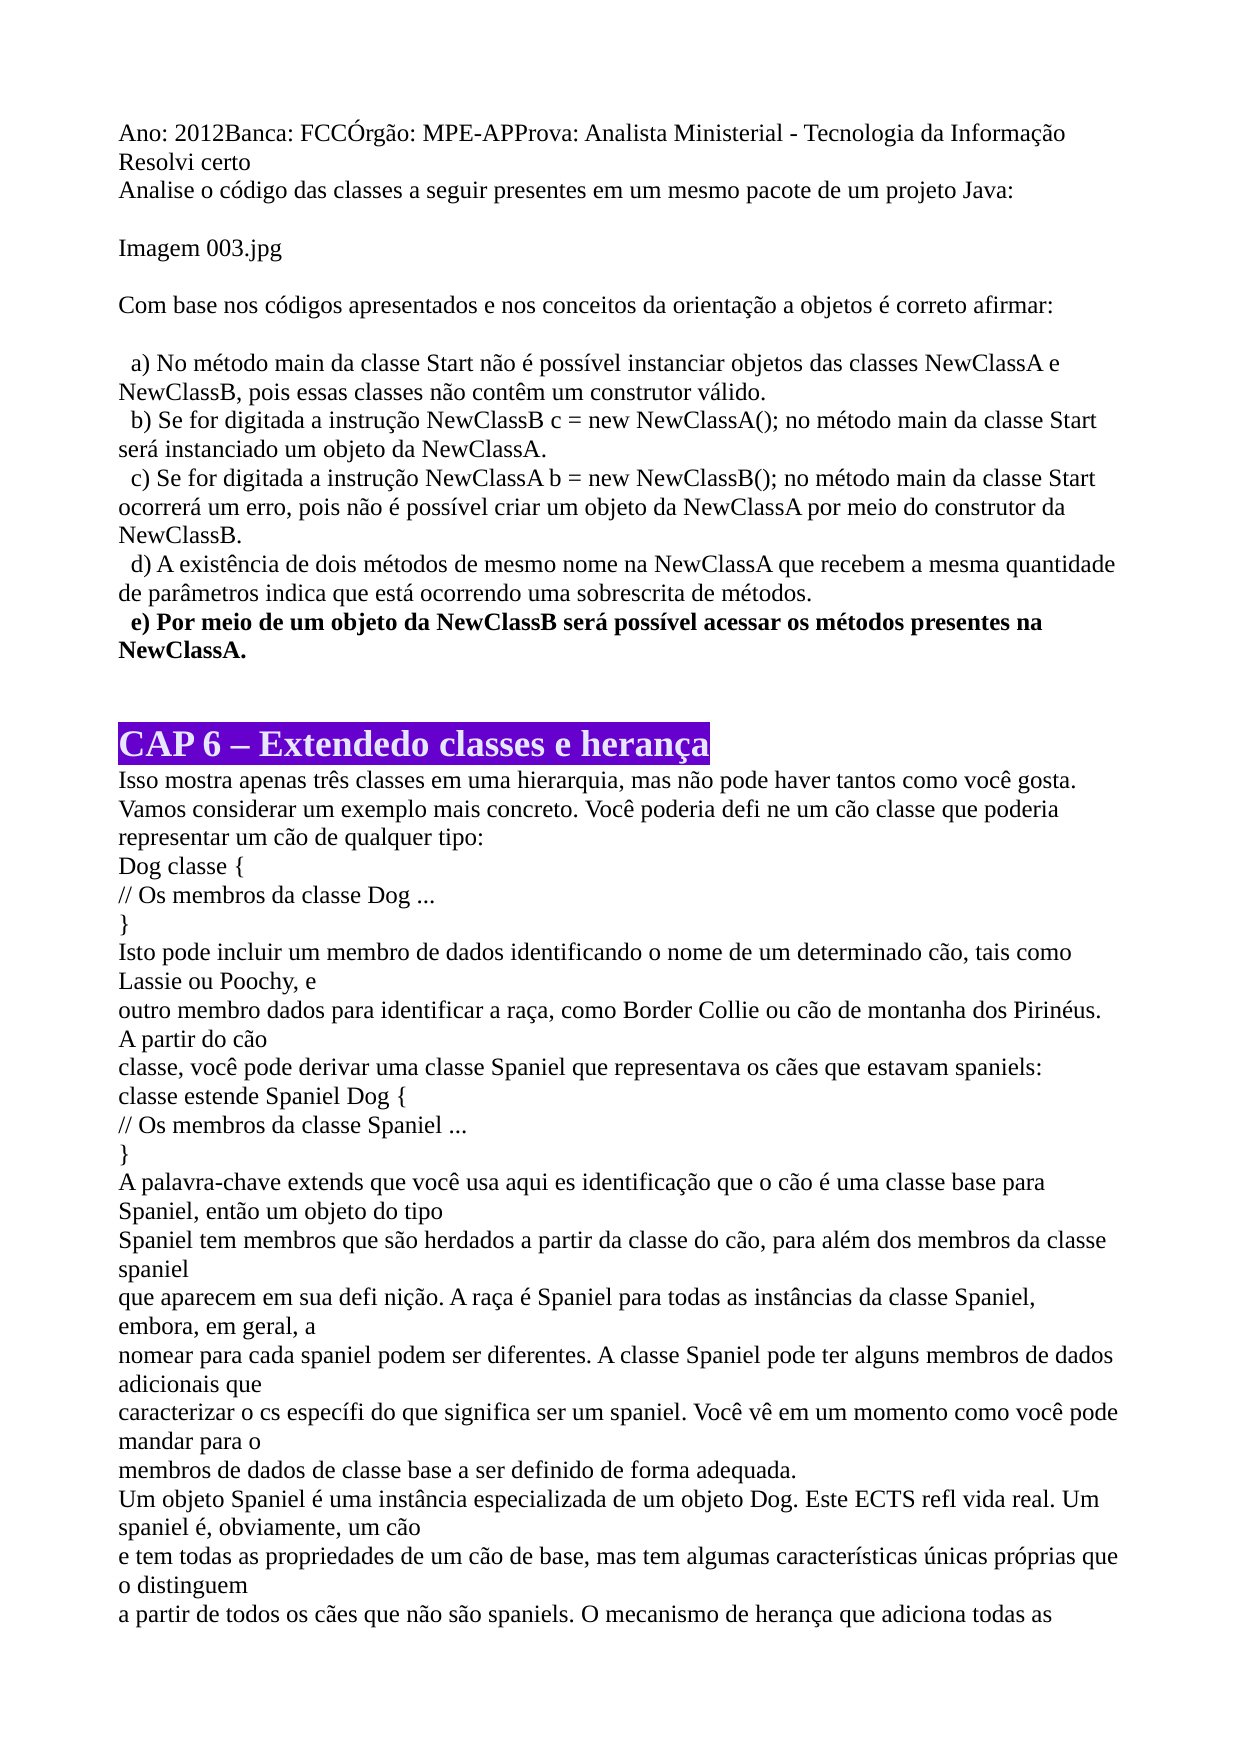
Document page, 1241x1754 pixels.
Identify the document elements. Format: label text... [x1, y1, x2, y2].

text Isto pode incluir um membro de dados identificando o nome de um determinado cão, tais como Lassie ou Poochy, e [118, 937, 1122, 995]
text classe, você pode derivar uma classe Spaniel que representava os cães que estavam spaniels: [118, 1052, 1122, 1081]
text Vamos considerar um exemplo mais concreto. Você poderia defi ne um cão classe que poderia representar um cão de qualquer tipo: [118, 794, 1122, 851]
text nomear para cada spaniel podem ser diferentes. A classe Spaniel pode ter alguns membros de dados adicionais que [118, 1340, 1122, 1397]
text b) Se for digitada a instrução NewClassB c = new NewClassA(); no método main da classe Start será instanciado um objeto da NewClassA. [118, 406, 1122, 463]
text Imagem 003.jpg [118, 233, 1122, 262]
text Resolvi certo [118, 147, 1122, 176]
text // Os membros da classe Spaniel ... [118, 1110, 1122, 1139]
text caracterizar o cs específi do que significa ser um spaniel. Você vê em um momento como você pode mandar para o [118, 1397, 1122, 1455]
text // Os membros da classe Dog ... [118, 880, 1122, 909]
text Dog classe { [118, 851, 1122, 880]
text Ano: 2012Banca: FCCÓrgão: MPE-APProva: Analista Ministerial - Tecnologia da Informação [118, 118, 1122, 147]
text a partir de todos os cães que não são spaniels. O mecanismo de herança que adiciona todas as [118, 1599, 1122, 1627]
text A palavra-chave extends que você usa aqui es identificação que o cão é uma classe base para Spaniel, então um objeto do tipo [118, 1167, 1122, 1225]
text classe estende Spaniel Dog { [118, 1081, 1122, 1110]
text c) Se for digitada a instrução NewClassA b = new NewClassB(); no método main da classe Start ocorrerá um erro, pois não é possível criar um objeto da NewClassA por meio do construtor da NewClassB. [118, 463, 1122, 549]
text Isso mostra apenas três classes em uma hierarquia, mas não pode haver tantos como você gosta. [118, 765, 1122, 794]
text Um objeto Spaniel é uma instância especializada de um objeto Dog. Este ECTS refl vida real. Um spaniel é, obviamente, um cão [118, 1484, 1122, 1541]
text } [118, 909, 1122, 937]
text a) No método main da classe Start não é possível instanciar objetos das classes NewClassA e NewClassB, pois essas classes não contêm um construtor válido. [118, 348, 1122, 406]
text que aparecem em sua defi nição. A raça é Spaniel para todas as instâncias da classe Spaniel, embora, em geral, a [118, 1282, 1122, 1340]
text Com base nos códigos apresentados e nos conceitos da orientação a objetos é correto afirmar: [118, 291, 1122, 319]
text e tem todas as propriedades de um cão de base, mas tem algumas características únicas próprias que o distinguem [118, 1541, 1122, 1599]
text e) Por meio de um objeto da NewClassB será possível acessar os métodos presentes na NewClassA. [118, 607, 1122, 664]
text outro membro dados para identificar a raça, como Border Collie ou cão de montanha dos Pirinéus. A partir do cão [118, 995, 1122, 1052]
text CAP 6 – Extendedo classes e herança [118, 722, 1122, 765]
text membros de dados de classe base a ser definido de forma adequada. [118, 1455, 1122, 1484]
text } [118, 1139, 1122, 1167]
text Analise o código das classes a seguir presentes em um mesmo pacote de um projeto Java: [118, 176, 1122, 204]
text Spaniel tem membros que são herdados a partir da classe do cão, para além dos membros da classe spaniel [118, 1225, 1122, 1282]
text d) A existência de dois métodos de mesmo nome na NewClassA que recebem a mesma quantidade de parâmetros indica que está ocorrendo uma sobrescrita de métodos. [118, 549, 1122, 607]
